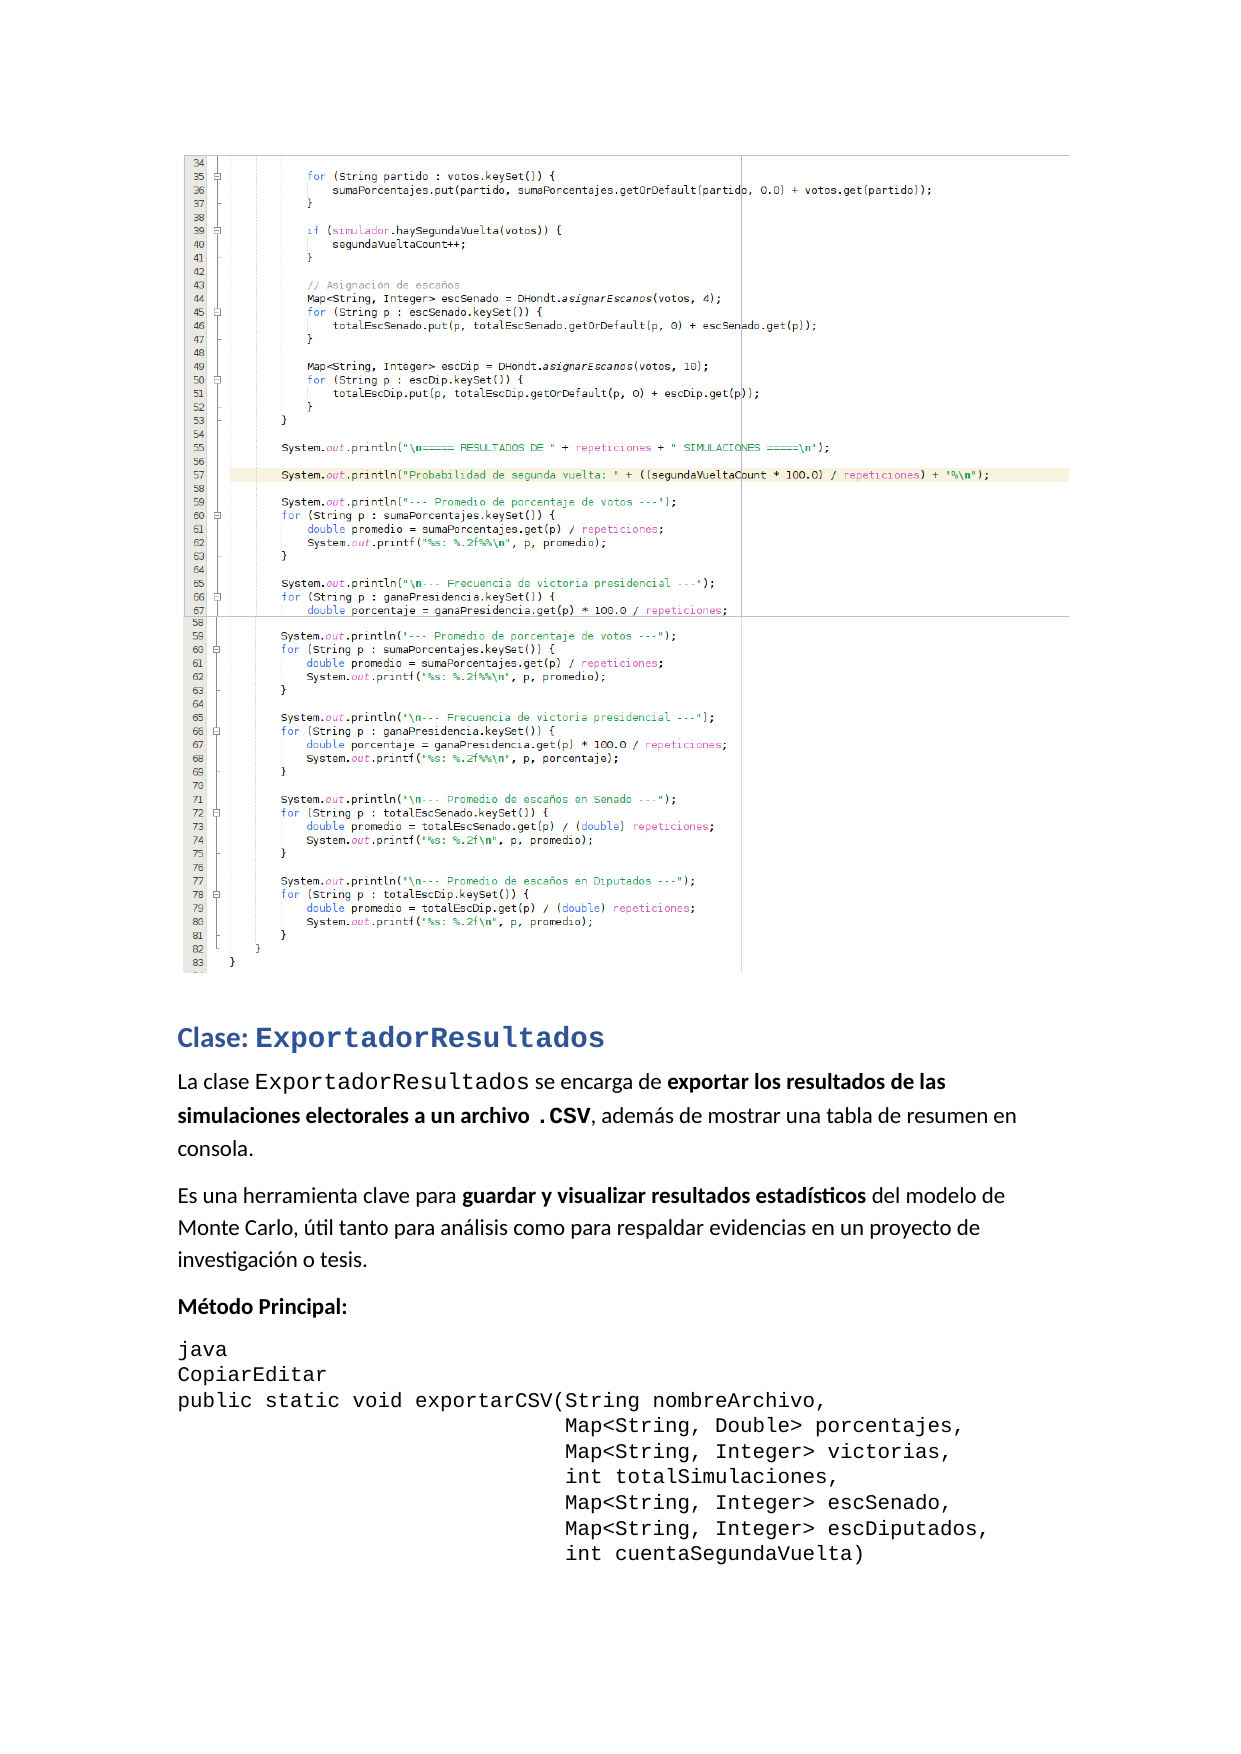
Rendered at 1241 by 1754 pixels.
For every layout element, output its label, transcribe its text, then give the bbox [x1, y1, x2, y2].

text int cuentaSegundaVuelta) [177, 1543, 1063, 1567]
text Método Principal: [177, 1292, 1063, 1320]
text public static void exportarCSV(String nombreArchivo, [177, 1390, 1063, 1413]
text La clase ExportadorResultados se encarga de exportar los resultados de las simulaciones electorales a un archivo .CSV, además de mostrar una tabla de resumen en consola. [177, 1067, 1063, 1162]
text Es una herramienta clave para guardar y visualizar resultados estadísticos del modelo de Monte Carlo, útil tanto para análisis como para respaldar evidencias en un proyecto de investigación o tesis. [177, 1181, 1063, 1273]
text Map<String, Integer> escSenado, [177, 1492, 1063, 1516]
text java [177, 1339, 1063, 1362]
text Map<String, Integer> victorias, [177, 1441, 1063, 1464]
picture [183, 155, 1070, 973]
text Map<String, Double> porcentajes, [177, 1415, 1063, 1439]
subtitle Clase: ExportadorResultados [177, 1019, 1063, 1056]
text int totalSimulaciones, [177, 1466, 1063, 1490]
text CopiarEditar [177, 1364, 1063, 1388]
text Map<String, Integer> escDiputados, [177, 1517, 1063, 1541]
